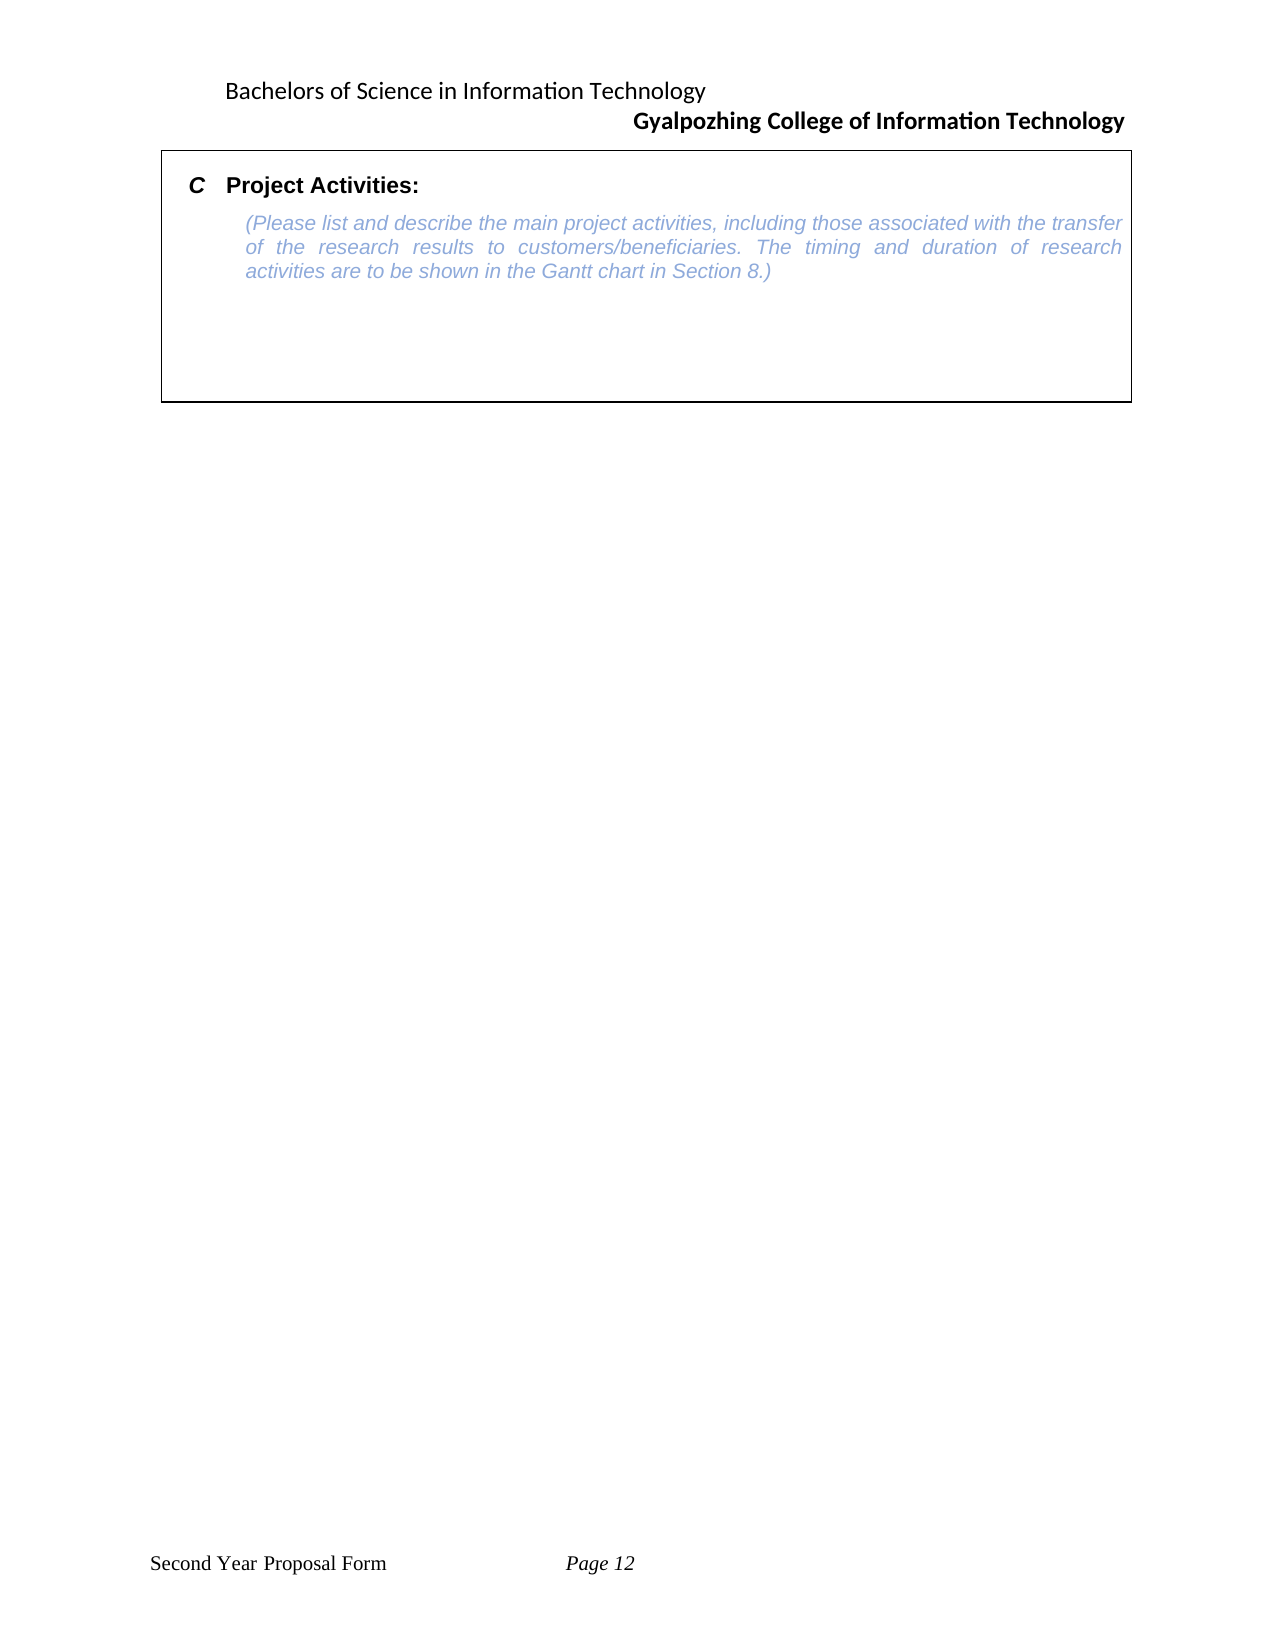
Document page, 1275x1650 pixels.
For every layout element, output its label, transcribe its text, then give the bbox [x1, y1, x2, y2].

table_header Project Activities: (Please list and describe the main project activities, including those associated with the transfer of the research results to customers/beneficiaries. The timing and duration of research activities are to be shown in the Gantt chart in Section 8.) [162, 151, 1131, 345]
table_cell [162, 345, 1131, 401]
